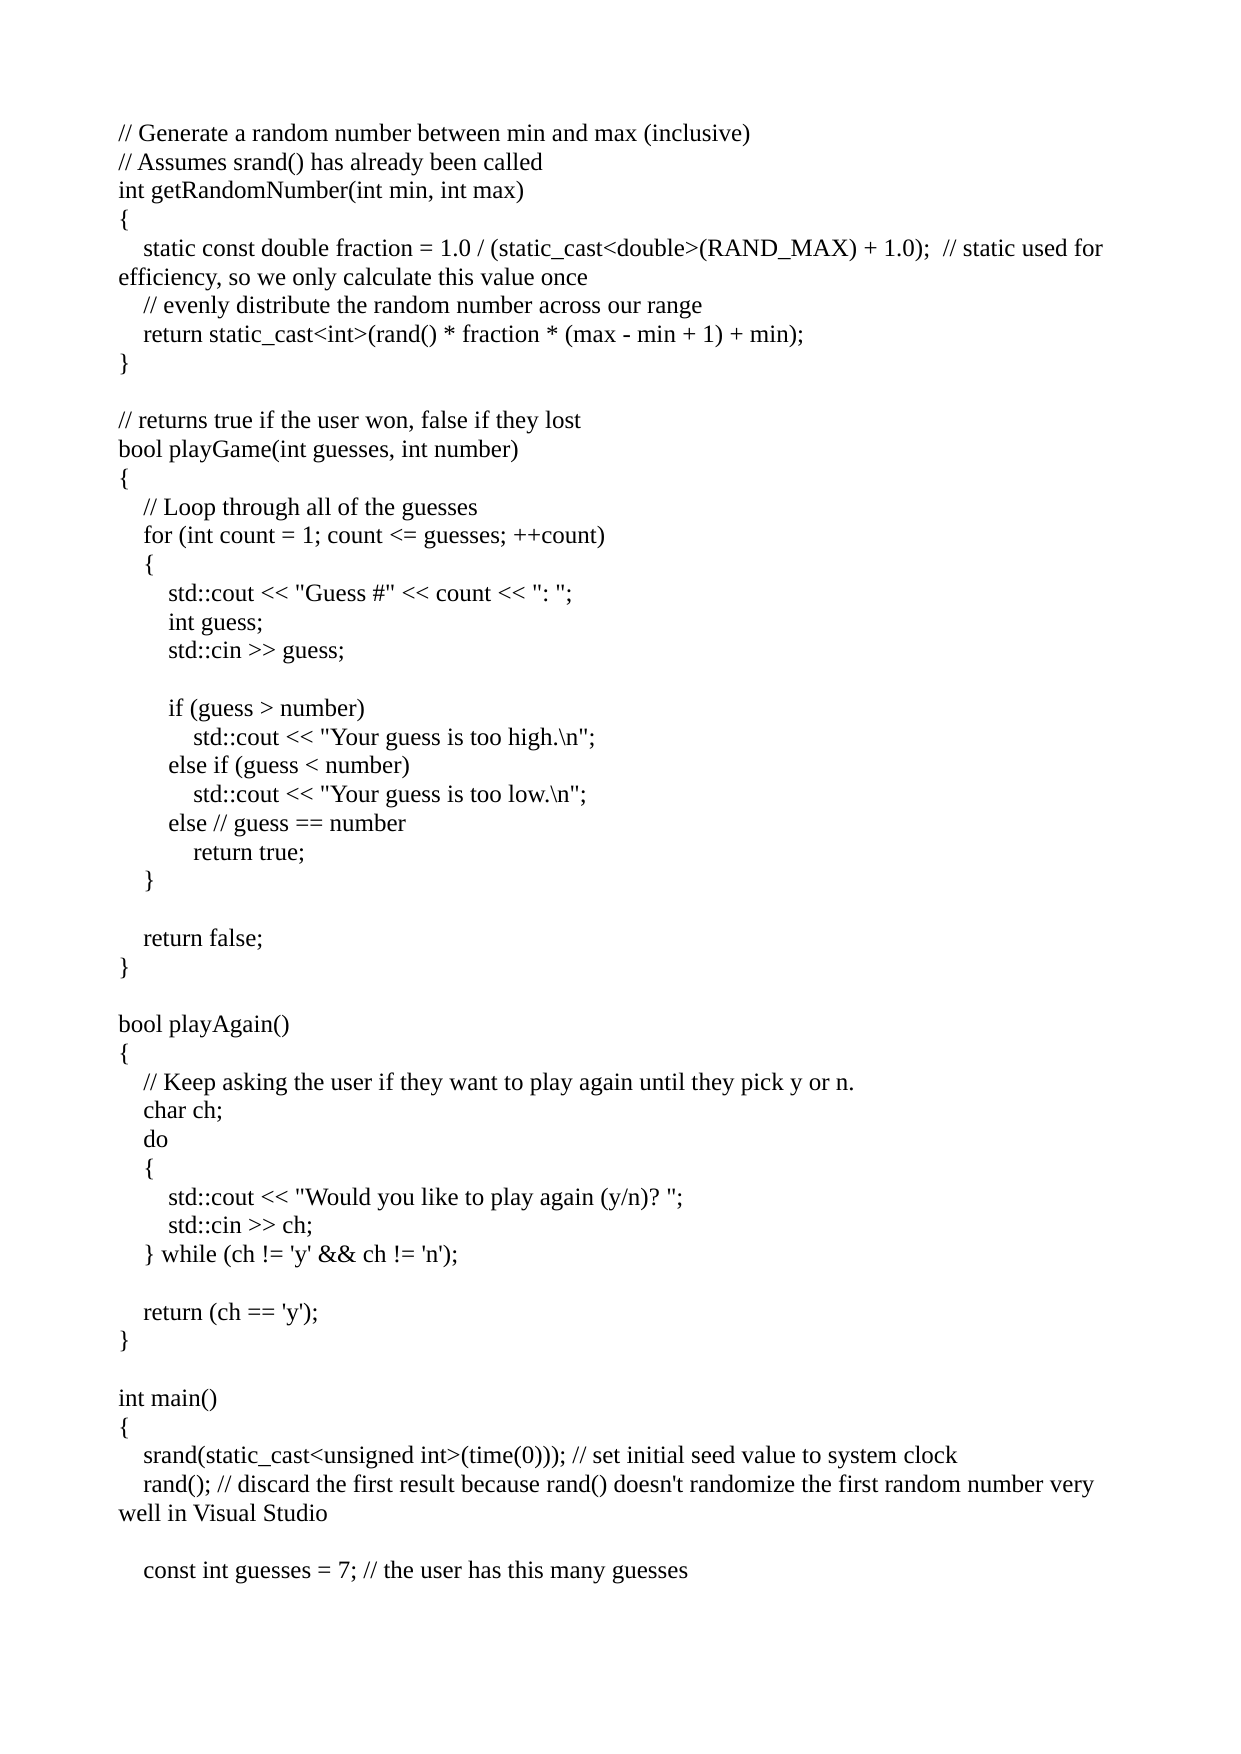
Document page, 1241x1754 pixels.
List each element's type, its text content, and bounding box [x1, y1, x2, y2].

text std::cout << "Your guess is too high.\n"; [118, 722, 1122, 751]
text // Keep asking the user if they want to play again until they pick y or n. [118, 1067, 1122, 1096]
text bool playAgain() [118, 1009, 1122, 1038]
text do [118, 1124, 1122, 1153]
text { [118, 549, 1122, 578]
text return false; [118, 923, 1122, 952]
text else if (guess < number) [118, 751, 1122, 779]
text srand(static_cast<unsigned int>(time(0))); // set initial seed value to system clock [118, 1441, 1122, 1469]
text { [118, 1153, 1122, 1182]
text std::cin >> ch; [118, 1211, 1122, 1239]
text { [118, 463, 1122, 492]
text // Assumes srand() has already been called [118, 147, 1122, 176]
text rand(); // discard the first result because rand() doesn't randomize the first random number very well in Visual Studio [118, 1469, 1122, 1527]
text static const double fraction = 1.0 / (static_cast<double>(RAND_MAX) + 1.0); // static used for efficiency, so we only calculate this value once [118, 233, 1122, 291]
text { [118, 1038, 1122, 1067]
text return static_cast<int>(rand() * fraction * (max - min + 1) + min); [118, 319, 1122, 348]
text { [118, 204, 1122, 233]
text { [118, 1412, 1122, 1441]
text } [118, 866, 1122, 894]
text return (ch == 'y'); [118, 1297, 1122, 1326]
text // returns true if the user won, false if they lost [118, 406, 1122, 434]
text int guess; [118, 607, 1122, 636]
text for (int count = 1; count <= guesses; ++count) [118, 521, 1122, 549]
text } [118, 1326, 1122, 1354]
text std::cout << "Would you like to play again (y/n)? "; [118, 1182, 1122, 1211]
text // Loop through all of the guesses [118, 492, 1122, 521]
text std::cout << "Your guess is too low.\n"; [118, 779, 1122, 808]
text std::cout << "Guess #" << count << ": "; [118, 578, 1122, 607]
text int main() [118, 1383, 1122, 1412]
text } [118, 348, 1122, 377]
text char ch; [118, 1096, 1122, 1124]
text int getRandomNumber(int min, int max) [118, 176, 1122, 204]
text if (guess > number) [118, 693, 1122, 722]
text else // guess == number [118, 808, 1122, 837]
text const int guesses = 7; // the user has this many guesses [118, 1556, 1122, 1584]
text // Generate a random number between min and max (inclusive) [118, 118, 1122, 147]
text } [118, 952, 1122, 981]
text return true; [118, 837, 1122, 866]
text } while (ch != 'y' && ch != 'n'); [118, 1239, 1122, 1268]
text bool playGame(int guesses, int number) [118, 434, 1122, 463]
text std::cin >> guess; [118, 636, 1122, 664]
text // evenly distribute the random number across our range [118, 291, 1122, 319]
